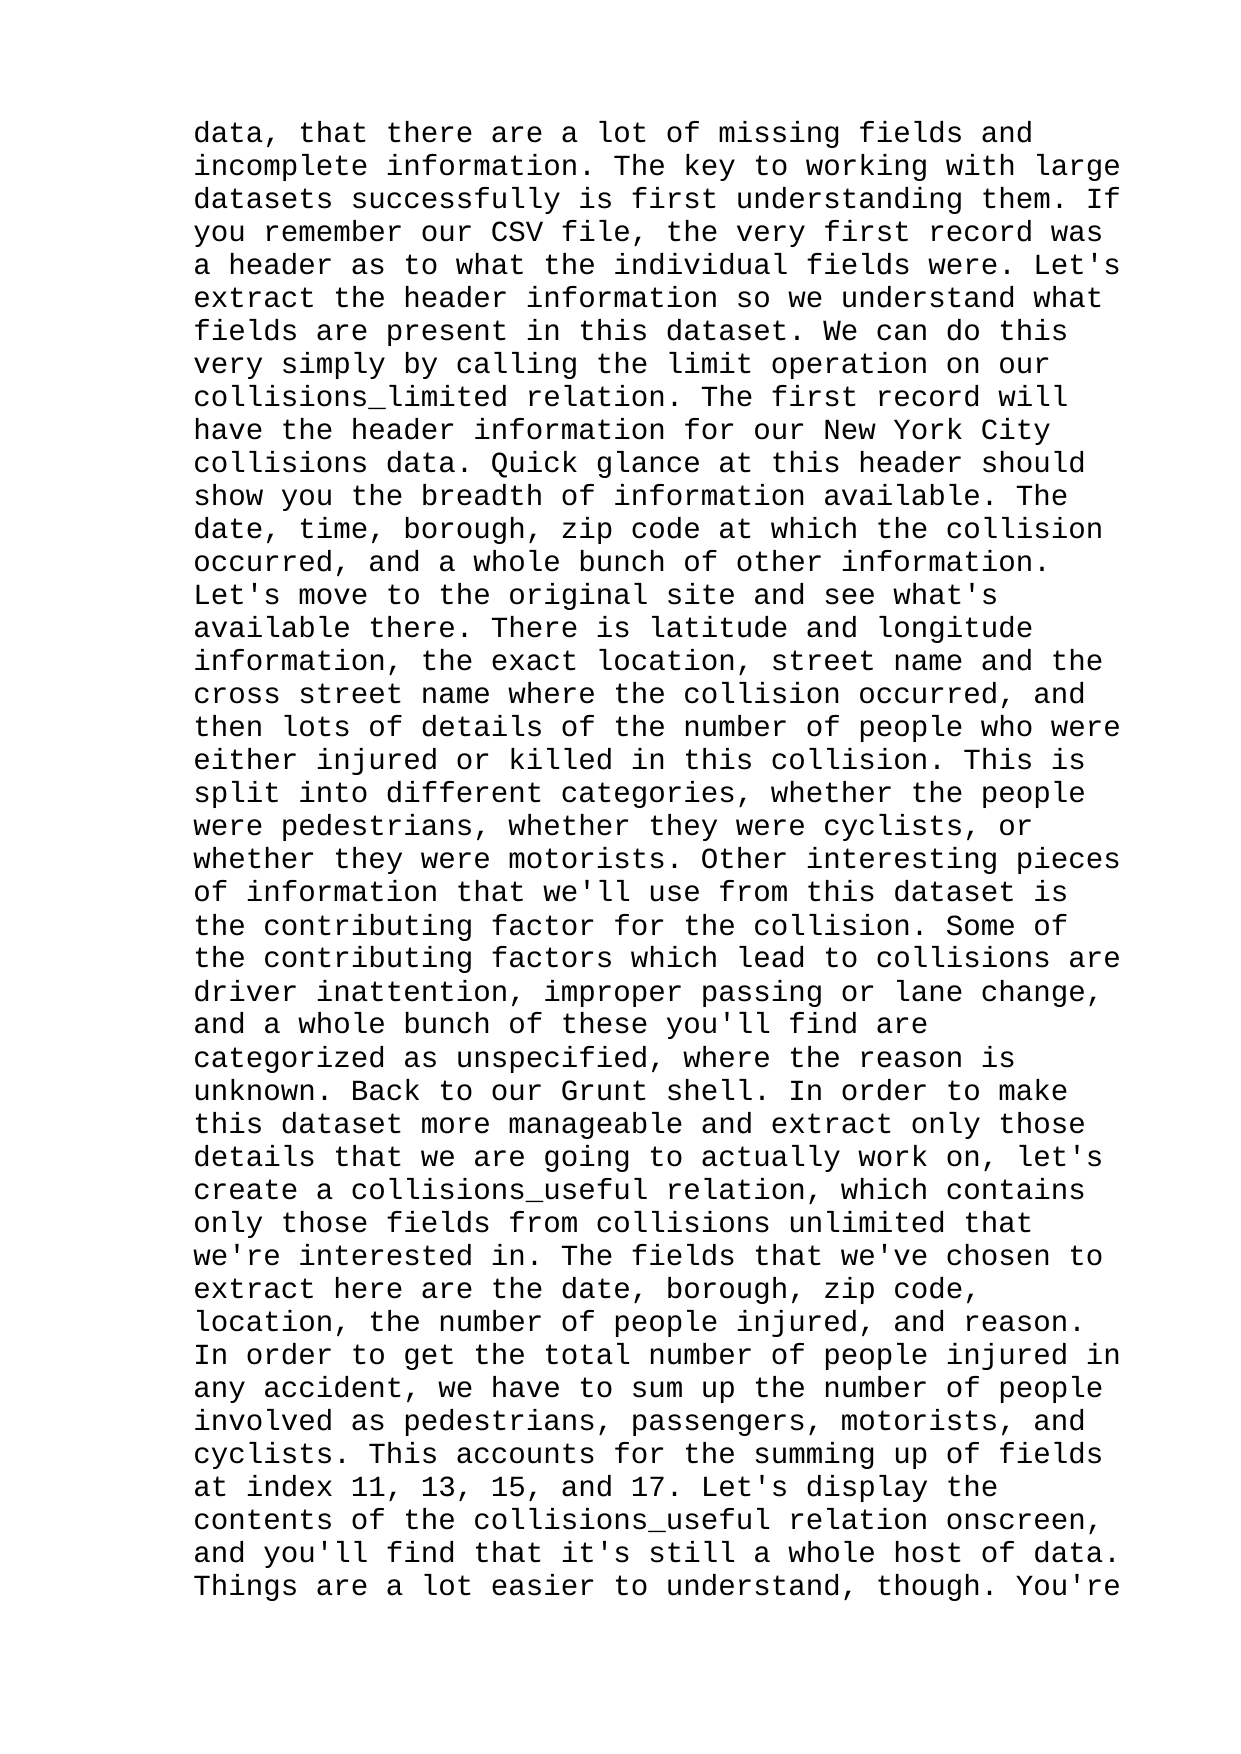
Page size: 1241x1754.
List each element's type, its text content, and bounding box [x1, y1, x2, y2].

list data, that there are a lot of missing fields and incomplete information. The key to working with large datasets successfully is first understanding them. If you remember our CSV file, the very first record was a header as to what the individual fields were. Let's extract the header information so we understand what fields are present in this dataset. We can do this very simply by calling the limit operation on our collisions_limited relation. The first record will have the header information for our New York City collisions data. Quick glance at this header should show you the breadth of information available. The date, time, borough, zip code at which the collision occurred, and a whole bunch of other information. Let's move to the original site and see what's available there. There is latitude and longitude information, the exact location, street name and the cross street name where the collision occurred, and then lots of details of the number of people who were either injured or killed in this collision. This is split into different categories, whether the people were pedestrians, whether they were cyclists, or whether they were motorists. Other interesting pieces of information that we'll use from this dataset is the contributing factor for the collision. Some of the contributing factors which lead to collisions are driver inattention, improper passing or lane change, and a whole bunch of these you'll find are categorized as unspecified, where the reason is unknown. Back to our Grunt shell. In order to make this dataset more manageable and extract only those details that we are going to actually work on, let's create a collisions_useful relation, which contains only those fields from collisions unlimited that we're interested in. The fields that we've chosen to extract here are the date, borough, zip code, location, the number of people injured, and reason. In order to get the total number of people injured in any accident, we have to sum up the number of people involved as pedestrians, passengers, motorists, and cyclists. This accounts for the summing up of fields at index 11, 13, 15, and 17. Let's display the contents of the collisions_useful relation onscreen, and you'll find that it's still a whole host of data. Things are a lot easier to understand, though. You're [156, 118, 1122, 1604]
